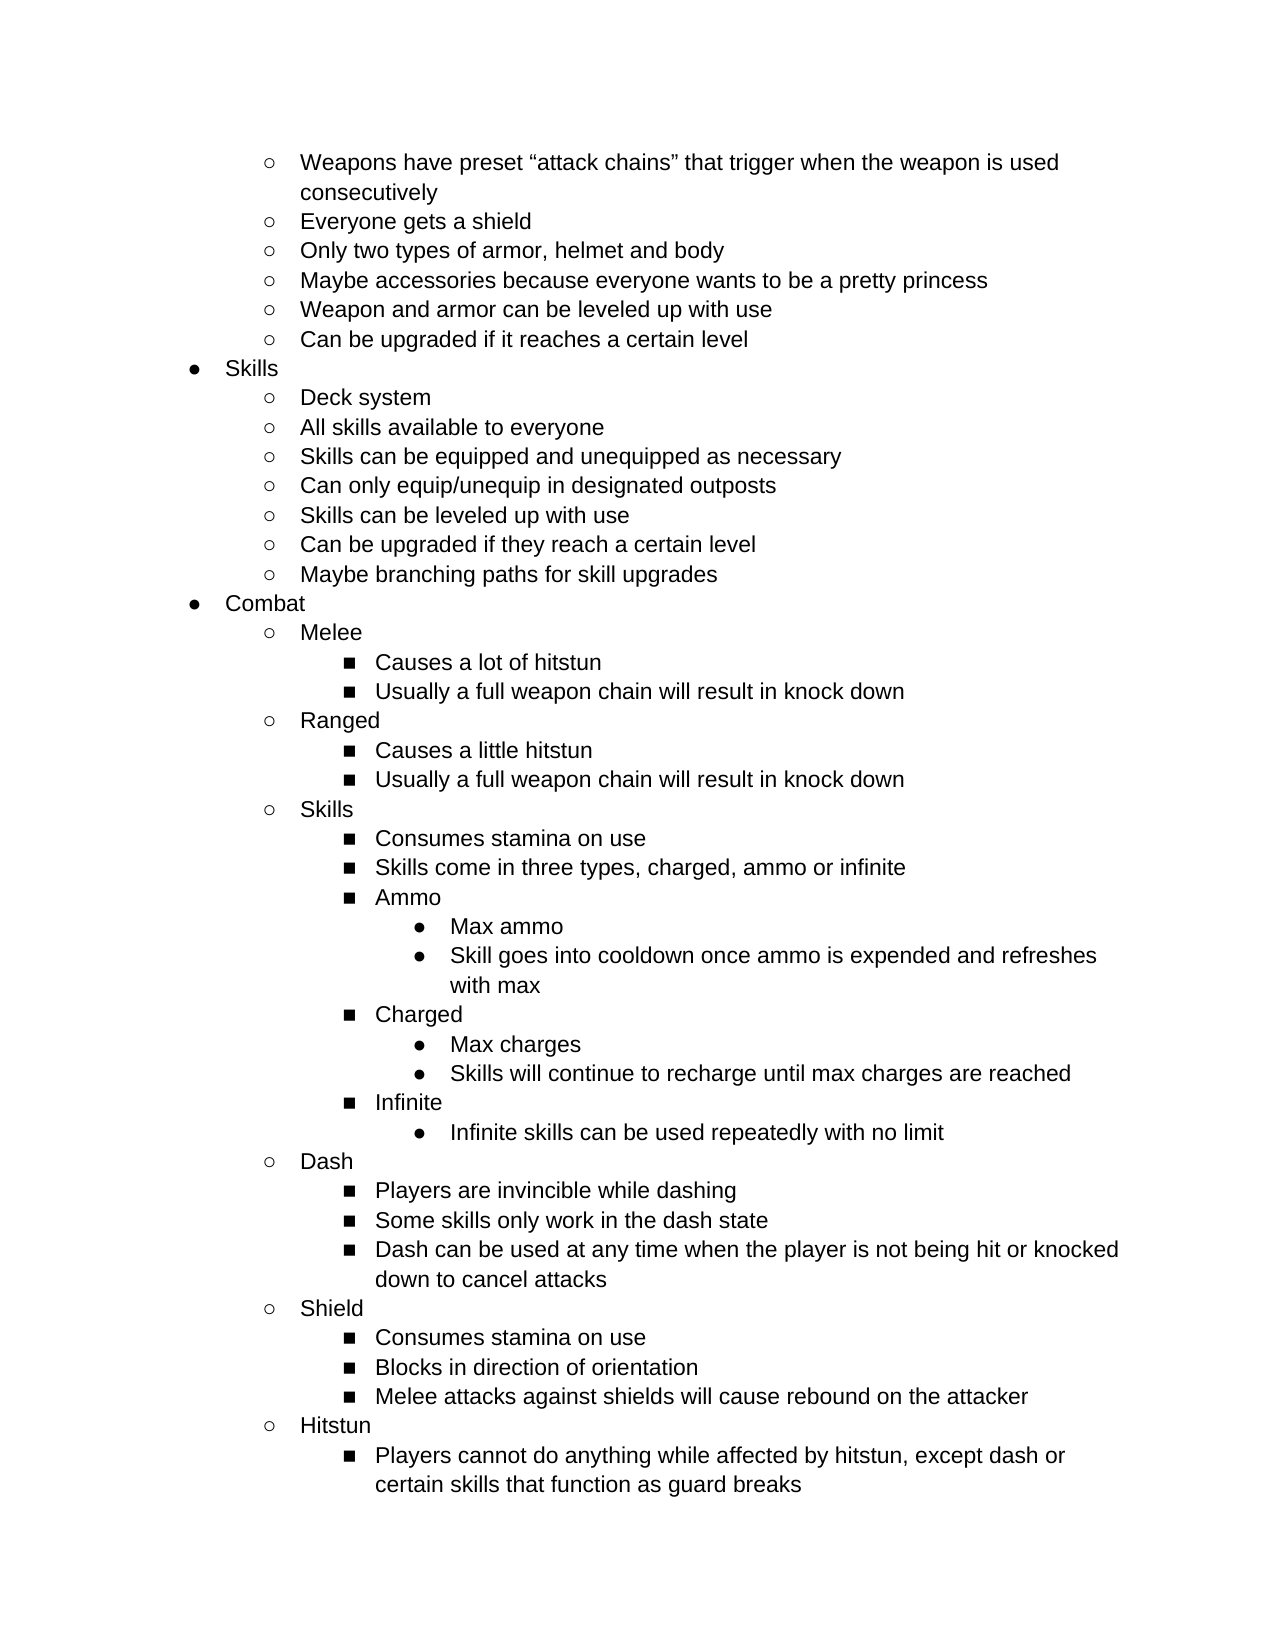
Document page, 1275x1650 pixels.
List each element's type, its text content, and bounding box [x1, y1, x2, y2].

list Skills can be equipped and unequipped as necessary [262, 444, 1125, 469]
list Skills [262, 796, 1125, 822]
list Charged [150, 1002, 1125, 1027]
list Weapons have preset “attack chains” that trigger when the weapon is used consecutively [262, 150, 1125, 205]
list Usually a full weapon chain will result in knock down [150, 679, 1125, 704]
list Consumes stamina on use [150, 1325, 1125, 1351]
list Skills will continue to recharge until max charges are reached [412, 1061, 1125, 1086]
list Dash [262, 1149, 1125, 1174]
list Blocks in direction of orientation [150, 1354, 1125, 1380]
list Skill goes into cooldown once ammo is expended and refreshes with max [412, 943, 1125, 998]
list Causes a lot of hitstun [150, 649, 1125, 675]
list Consumes stamina on use [150, 826, 1125, 851]
list Maybe accessories because everyone wants to be a pretty princess [262, 267, 1125, 293]
list Hitstun [262, 1413, 1125, 1439]
list Causes a little hitstun [150, 737, 1125, 763]
list Deck system [262, 385, 1125, 411]
list Usually a full weapon chain will result in knock down [150, 767, 1125, 792]
list Skills [187, 356, 1125, 381]
list Everyone gets a shield [262, 209, 1125, 234]
list Melee [262, 620, 1125, 646]
list Skills come in three types, charged, ammo or infinite [150, 855, 1125, 881]
list Can be upgraded if it reaches a certain level [262, 326, 1125, 352]
list Can be upgraded if they reach a certain level [262, 532, 1125, 557]
list Skills can be leveled up with use [262, 502, 1125, 528]
list Infinite skills can be used repeatedly with no limit [412, 1119, 1125, 1145]
list Infinite [150, 1090, 1125, 1116]
list Max ammo [412, 914, 1125, 939]
list Players are invincible while dashing [150, 1178, 1125, 1204]
list Players cannot do anything while affected by hitstun, except dash or certain skills that function as guard breaks [150, 1442, 1125, 1497]
list Weapon and armor can be leveled up with use [262, 297, 1125, 322]
list Some skills only work in the dash state [150, 1207, 1125, 1233]
list Only two types of armor, helmet and body [262, 238, 1125, 264]
list Can only equip/unequip in designated outposts [262, 473, 1125, 499]
list Ammo [150, 884, 1125, 910]
list Max charges [412, 1031, 1125, 1057]
list Dash can be used at any time when the player is not being hit or knocked down to cancel attacks [150, 1237, 1125, 1292]
list Combat [187, 591, 1125, 616]
list Melee attacks against shields will cause rebound on the attacker [150, 1384, 1125, 1409]
list Ranged [262, 708, 1125, 734]
list Maybe branching paths for skill upgrades [262, 561, 1125, 587]
list All skills available to everyone [262, 414, 1125, 440]
list Shield [262, 1296, 1125, 1321]
